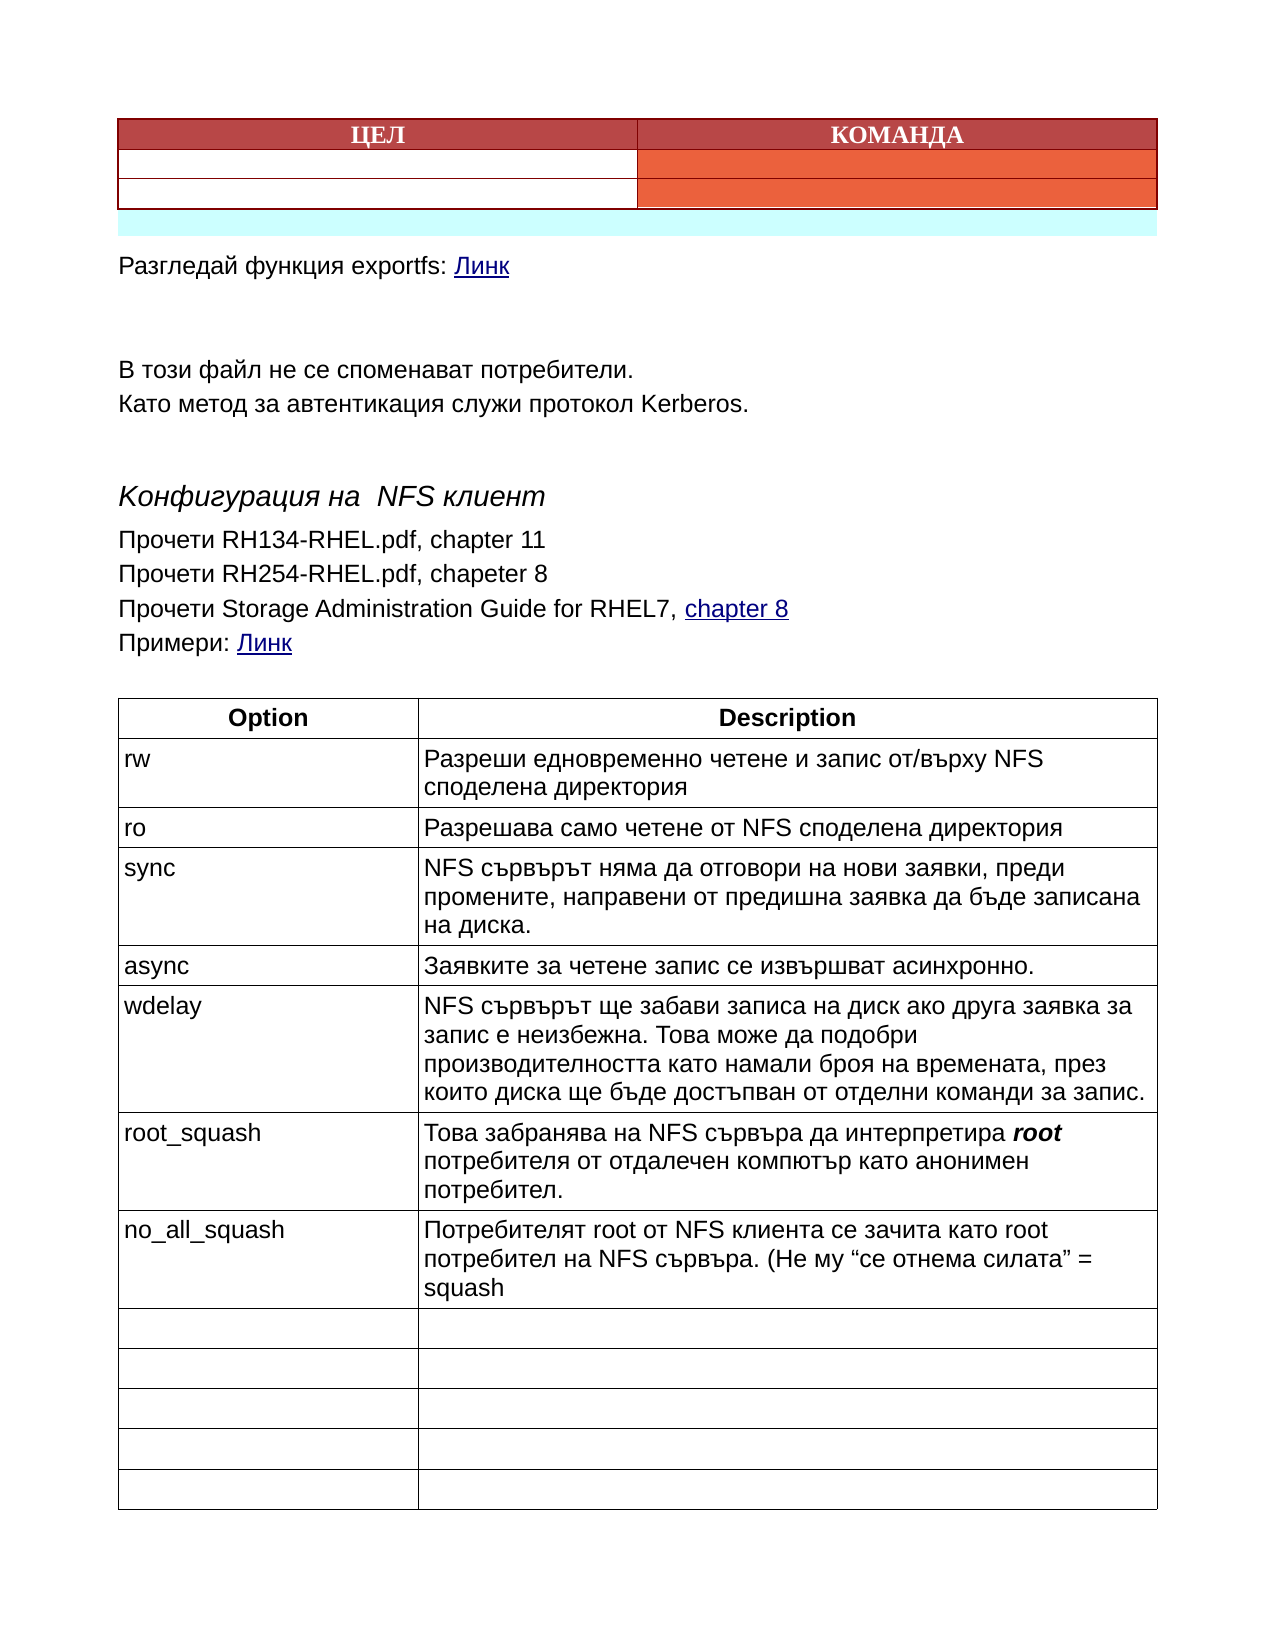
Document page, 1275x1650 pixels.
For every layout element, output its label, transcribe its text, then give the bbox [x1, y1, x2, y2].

table_cell NFS сървърът ще забави записа на диск ако друга заявка за запис е неизбежна. Това може да подобри производителността като намали броя на времената, през които диска ще бъде достъпван от отделни команди за запис. [419, 986, 1157, 1112]
table_cell [638, 179, 1156, 207]
table_cell [119, 1429, 418, 1469]
table_cell [119, 1349, 418, 1388]
table_header КОМАНДА [638, 120, 1156, 149]
table_cell Заявките за четене запис се извършват асинхронно. [419, 946, 1157, 985]
table_cell [638, 150, 1156, 178]
text Като метод за автентикация служи протокол Kerberos. [118, 389, 1157, 418]
text Прочети RH254-RHEL.pdf, chapeter 8 [118, 559, 1157, 588]
table_cell [419, 1309, 1157, 1348]
table_header Description [419, 699, 1157, 738]
table_cell sync [119, 848, 418, 945]
table_cell rw [119, 739, 418, 807]
table_cell [419, 1429, 1157, 1469]
table_cell [119, 1389, 418, 1428]
table_cell [119, 1470, 418, 1509]
table_cell [419, 1470, 1157, 1509]
table_cell Разреши едновременно четене и запис от/върху NFS споделена директория [419, 739, 1157, 807]
table_cell no_all_squash [119, 1211, 418, 1307]
text В този файл не се споменават потребители. [118, 355, 1157, 383]
text Прочети Storage Administration Guide for RHEL7, chapter 8 [118, 594, 1157, 623]
table_header Option [119, 699, 418, 738]
table_cell [419, 1389, 1157, 1428]
subtitle Kонфигурация на NFS клиент [118, 479, 1157, 512]
table_cell [119, 150, 637, 178]
table_cell Разрешава само четене от NFS споделена директория [419, 808, 1157, 847]
table_cell root_squash [119, 1113, 418, 1209]
table_cell Потребителят root от NFS клиента се зачита като root потребител на NFS сървъра. (Не му “се отнема силата” = squash [419, 1211, 1157, 1307]
table_cell [119, 1309, 418, 1348]
table_cell ro [119, 808, 418, 847]
text Примери: Линк [118, 628, 1157, 657]
table_cell Това забранява на NFS сървъра да интерпретира root потребителя от отдалечен компютър като анонимен потребител. [419, 1113, 1157, 1209]
text Разгледай функция exportfs: Линк [118, 251, 1157, 280]
text Прочети RH134-RHEL.pdf, chapter 11 [118, 525, 1157, 554]
table_cell [419, 1349, 1157, 1388]
table_header ЦЕЛ [119, 120, 637, 149]
table_cell NFS сървърът няма да отговори на нови заявки, преди промените, направени от предишна заявка да бъде записана на диска. [419, 848, 1157, 945]
table_cell wdelay [119, 986, 418, 1112]
table_cell async [119, 946, 418, 985]
table_cell [119, 179, 637, 207]
